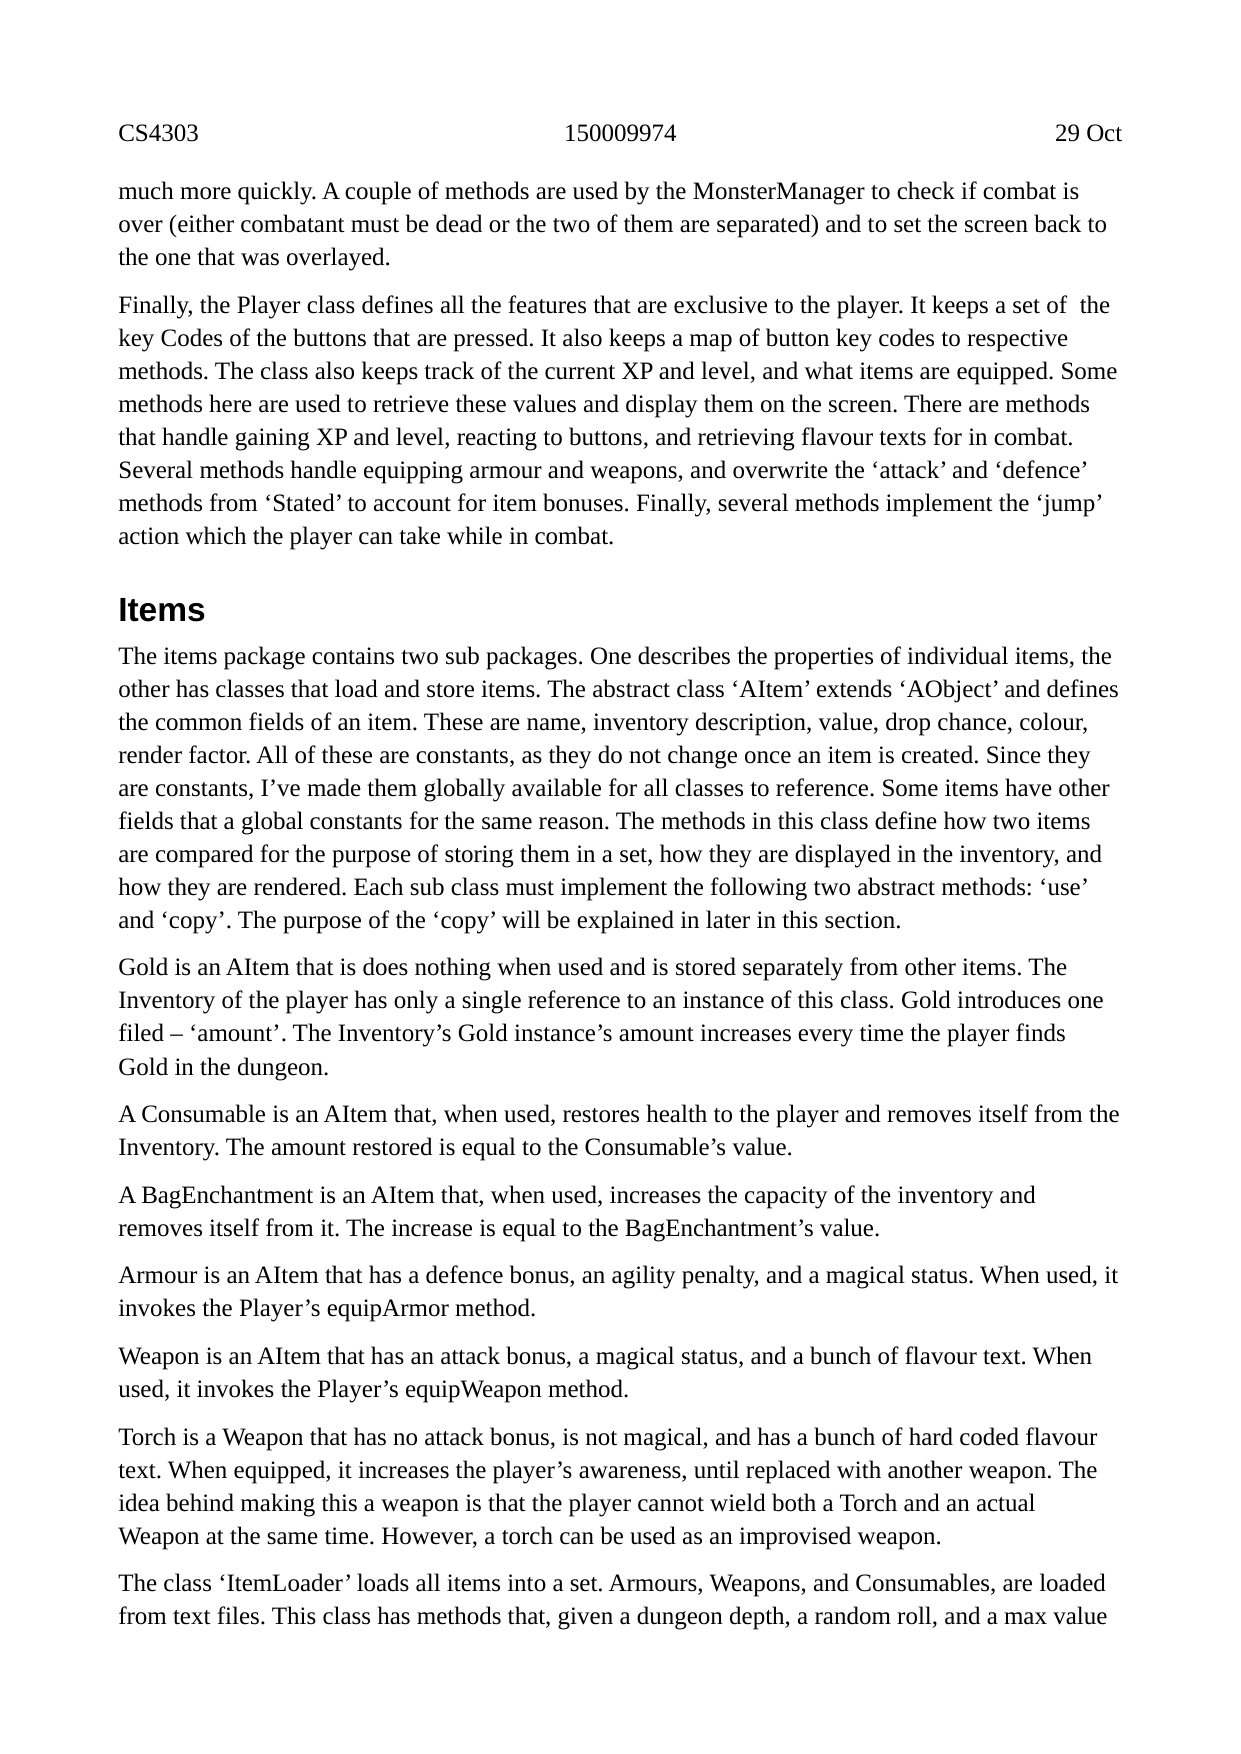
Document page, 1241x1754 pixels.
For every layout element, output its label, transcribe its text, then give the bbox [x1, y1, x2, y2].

text The class ‘ItemLoader’ loads all items into a set. Armours, Weapons, and Consumables, are loaded from text files. This class has methods that, given a dungeon depth, a random roll, and a max value [118, 1568, 1122, 1630]
text Gold is an AItem that is does nothing when used and is stored separately from other items. The Inventory of the player has only a single reference to an instance of this class. Gold introduces one filed – ‘amount’. The Inventory’s Gold instance’s amount increases every time the player finds Gold in the dungeon. [118, 952, 1122, 1080]
text The items package contains two sub packages. One describes the properties of individual items, the other has classes that load and store items. The abstract class ‘AItem’ extends ‘AObject’ and defines the common fields of an item. These are name, inventory description, value, drop chance, colour, render factor. All of these are constants, as they do not change once an item is created. Since they are constants, I’ve made them globally available for all classes to reference. Some items have other fields that a global constants for the same reason. The methods in this class define how two items are compared for the purpose of storing them in a set, how they are displayed in the inventory, and how they are rendered. Each sub class must implement the following two abstract methods: ‘use’ and ‘copy’. The purpose of the ‘copy’ will be explained in later in this section. [118, 641, 1122, 934]
text A Consumable is an AItem that, when used, restores health to the player and removes itself from the Inventory. The amount restored is equal to the Consumable’s value. [118, 1099, 1122, 1161]
text much more quickly. A couple of methods are used by the MonsterManager to check if combat is over (either combatant must be dead or the two of them are separated) and to set the screen back to the one that was overlayed. [118, 176, 1122, 271]
text Torch is a Weapon that has no attack bonus, is not magical, and has a bunch of hard coded flavour text. When equipped, it increases the player’s awareness, until replaced with another weapon. The idea behind making this a weapon is that the player cannot wield both a Torch and an actual Weapon at the same time. However, a torch can be used as an improvised weapon. [118, 1422, 1122, 1549]
text A BagEnchantment is an AItem that, when used, increases the capacity of the inventory and removes itself from it. The increase is equal to the BagEnchantment’s value. [118, 1180, 1122, 1242]
subtitle Items [118, 589, 1122, 628]
text Finally, the Player class defines all the features that are exclusive to the player. It keeps a set of the key Codes of the buttons that are pressed. It also keeps a map of button key codes to respective methods. The class also keeps track of the current XP and level, and what items are equipped. Some methods here are used to retrieve these values and display them on the screen. There are methods that handle gaining XP and level, reacting to buttons, and retrieving flavour texts for in combat. Several methods handle equipping armour and weapons, and overwrite the ‘attack’ and ‘defence’ methods from ‘Stated’ to account for item bonuses. Finally, several methods implement the ‘jump’ action which the player can take while in combat. [118, 290, 1122, 550]
text Armour is an AItem that has a defence bonus, an agility penalty, and a magical status. When used, it invokes the Player’s equipArmor method. [118, 1260, 1122, 1322]
text Weapon is an AItem that has an attack bonus, a magical status, and a bunch of flavour text. When used, it invokes the Player’s equipWeapon method. [118, 1341, 1122, 1403]
